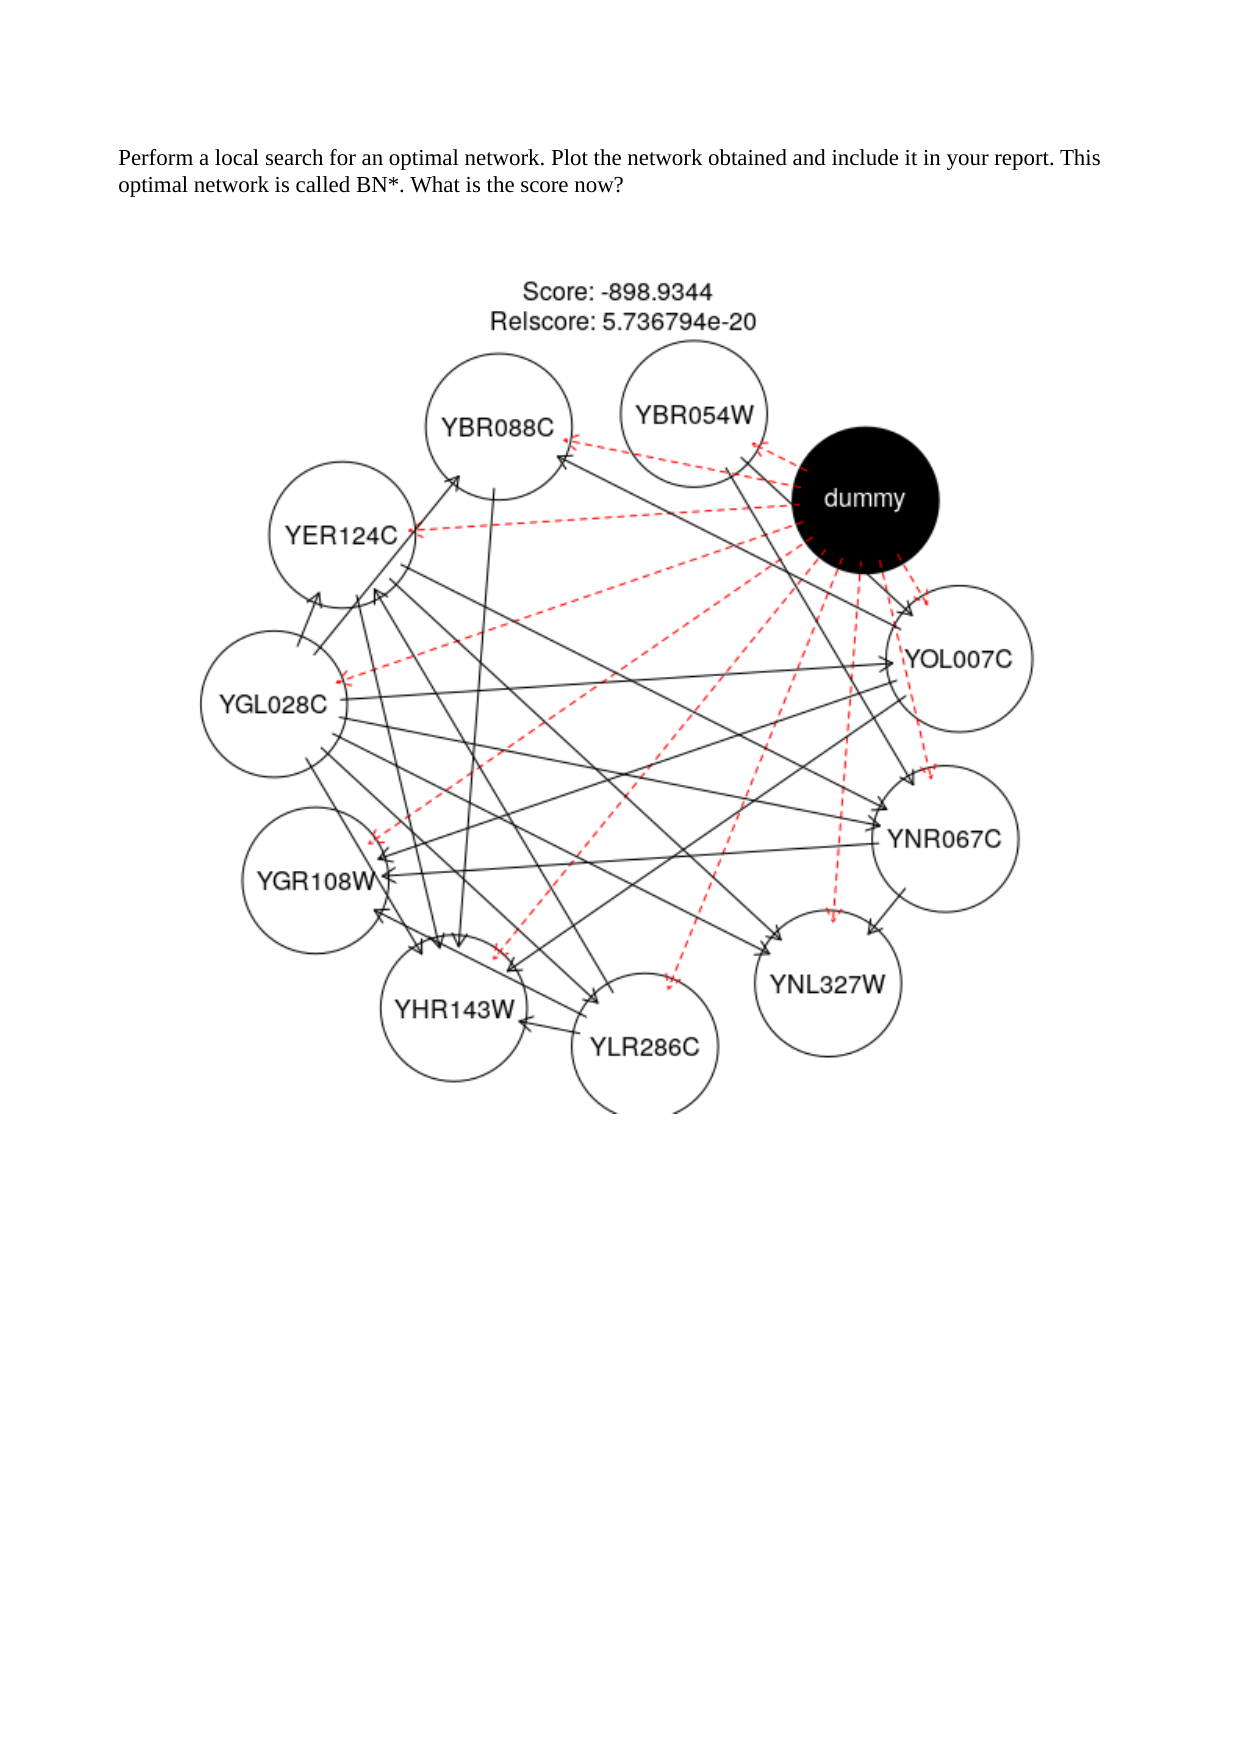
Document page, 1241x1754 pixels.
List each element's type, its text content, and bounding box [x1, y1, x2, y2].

picture [152, 250, 1089, 1114]
text Perform a local search for an optimal network. Plot the network obtained and include it in your report. This optimal network is called BN*. What is the score now? [118, 144, 1122, 197]
